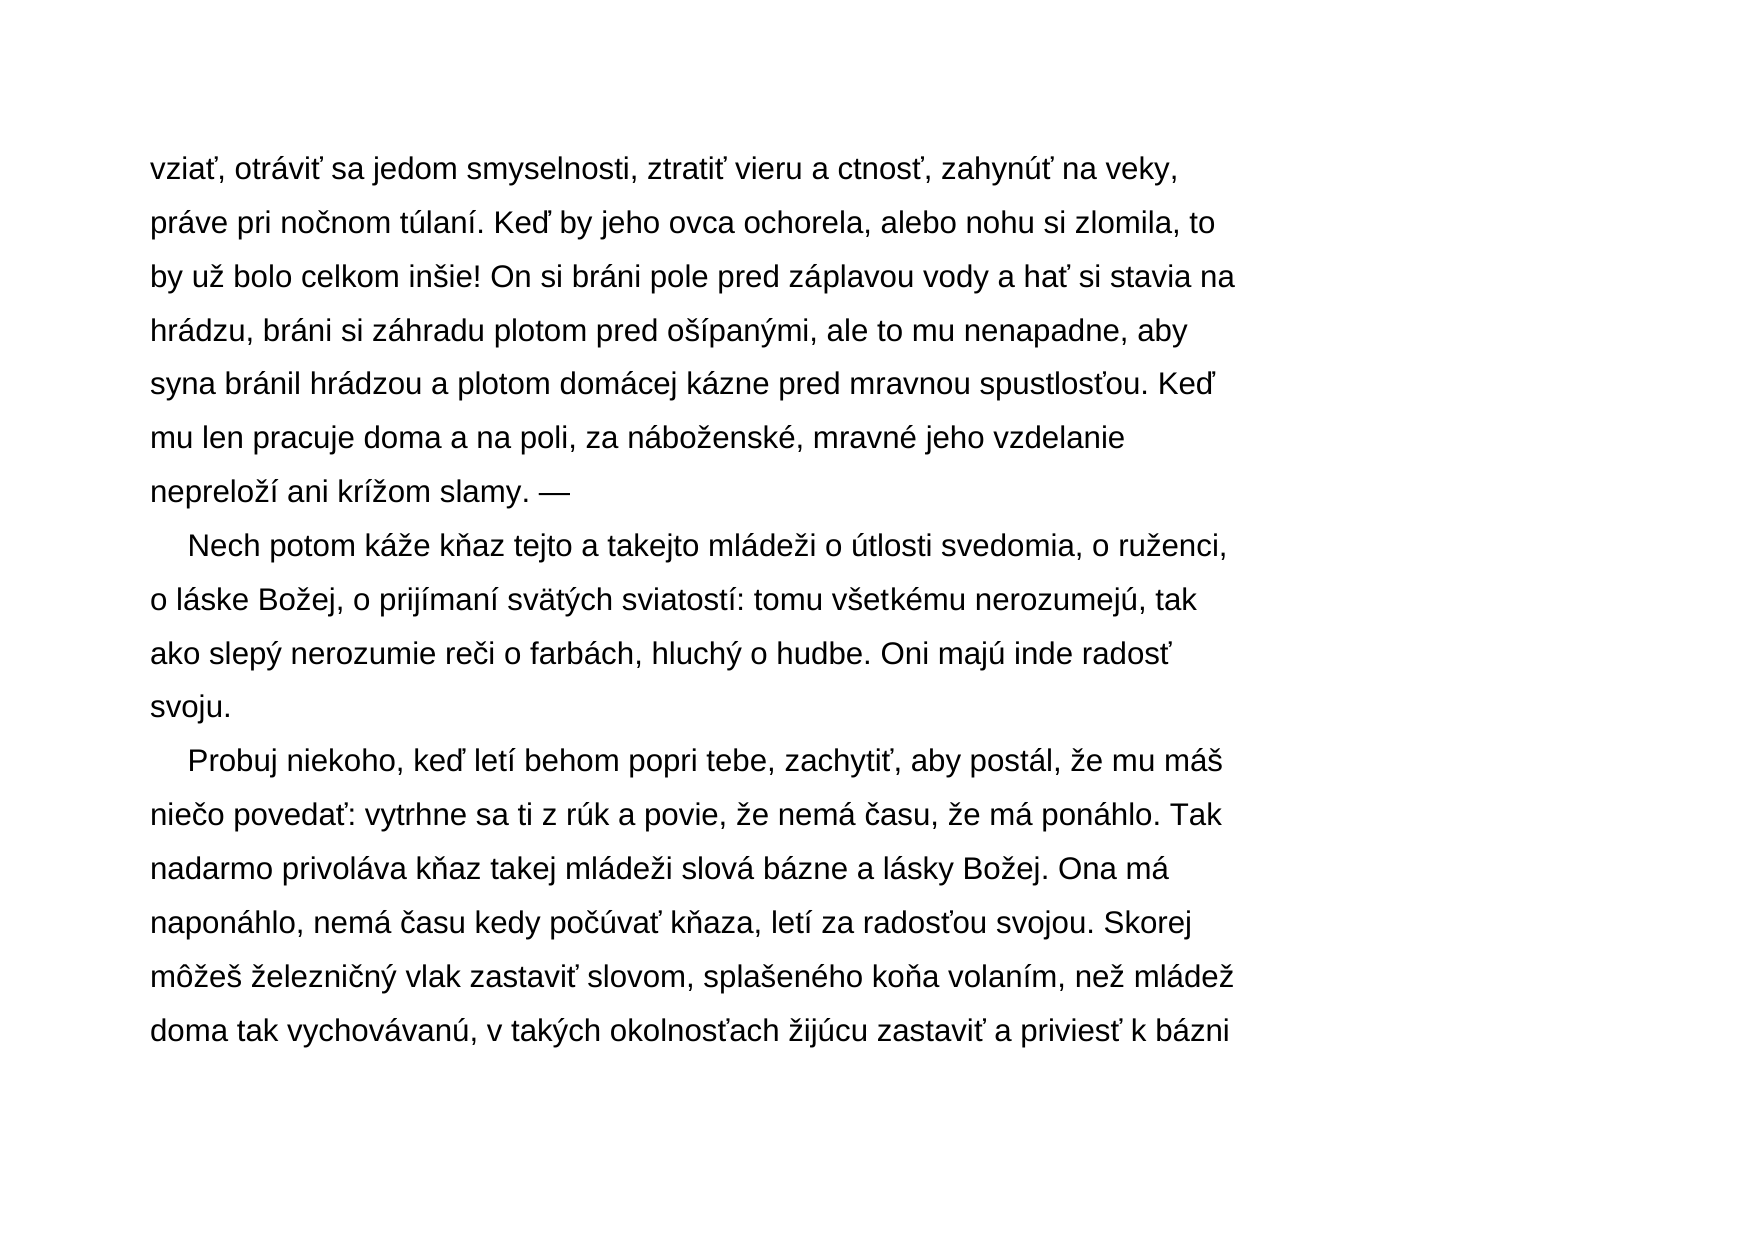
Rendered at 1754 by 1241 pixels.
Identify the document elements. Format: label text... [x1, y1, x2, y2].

text vziať, otráviť sa jedom smyselnosti, ztratiť vieru a ctnosť, zahynúť na veky, práve pri nočnom túlaní. Keď by jeho ovca ochorela, alebo nohu si zlomila, to by už bolo celkom inšie! On si bráni pole pred zá­plavou vody a hať si stavia na hrádzu, bráni si záhradu plotom pred ošípanými, ale to mu nenapadne, aby syna bránil hrádzou a plotom domácej kázne pred mravnou spustlosťou. Keď mu len pracuje doma a na poli, za náboženské, mravné jeho vzdelanie nepreloží ani krížom slamy. — [150, 150, 1243, 509]
text Nech potom káže kňaz tejto a takejto mlá­deži o útlosti svedomia, o ruženci, o láske Božej, o prijímaní svätých sviatostí: tomu všet­kému nerozumejú, tak ako slepý nerozumie reči o farbách, hluchý o hudbe. Oni majú inde radosť svoju. [150, 527, 1243, 724]
text Probuj niekoho, keď letí behom popri tebe, zachytiť, aby postál, že mu máš niečo povedať: vytrhne sa ti z rúk a povie, že nemá času, že má ponáhlo. Tak nadarmo privoláva kňaz ta­kej mládeži slová bázne a lásky Božej. Ona má naponáhlo, nemá času kedy počúvať kňaza, letí za radosťou svojou. Skorej môžeš želez­ničný vlak zastaviť slovom, splašeného koňa volaním, než mládež doma tak vychovávanú, v takých okolnosťach žijúcu zastaviť a priviesť k bázni [150, 742, 1243, 1048]
